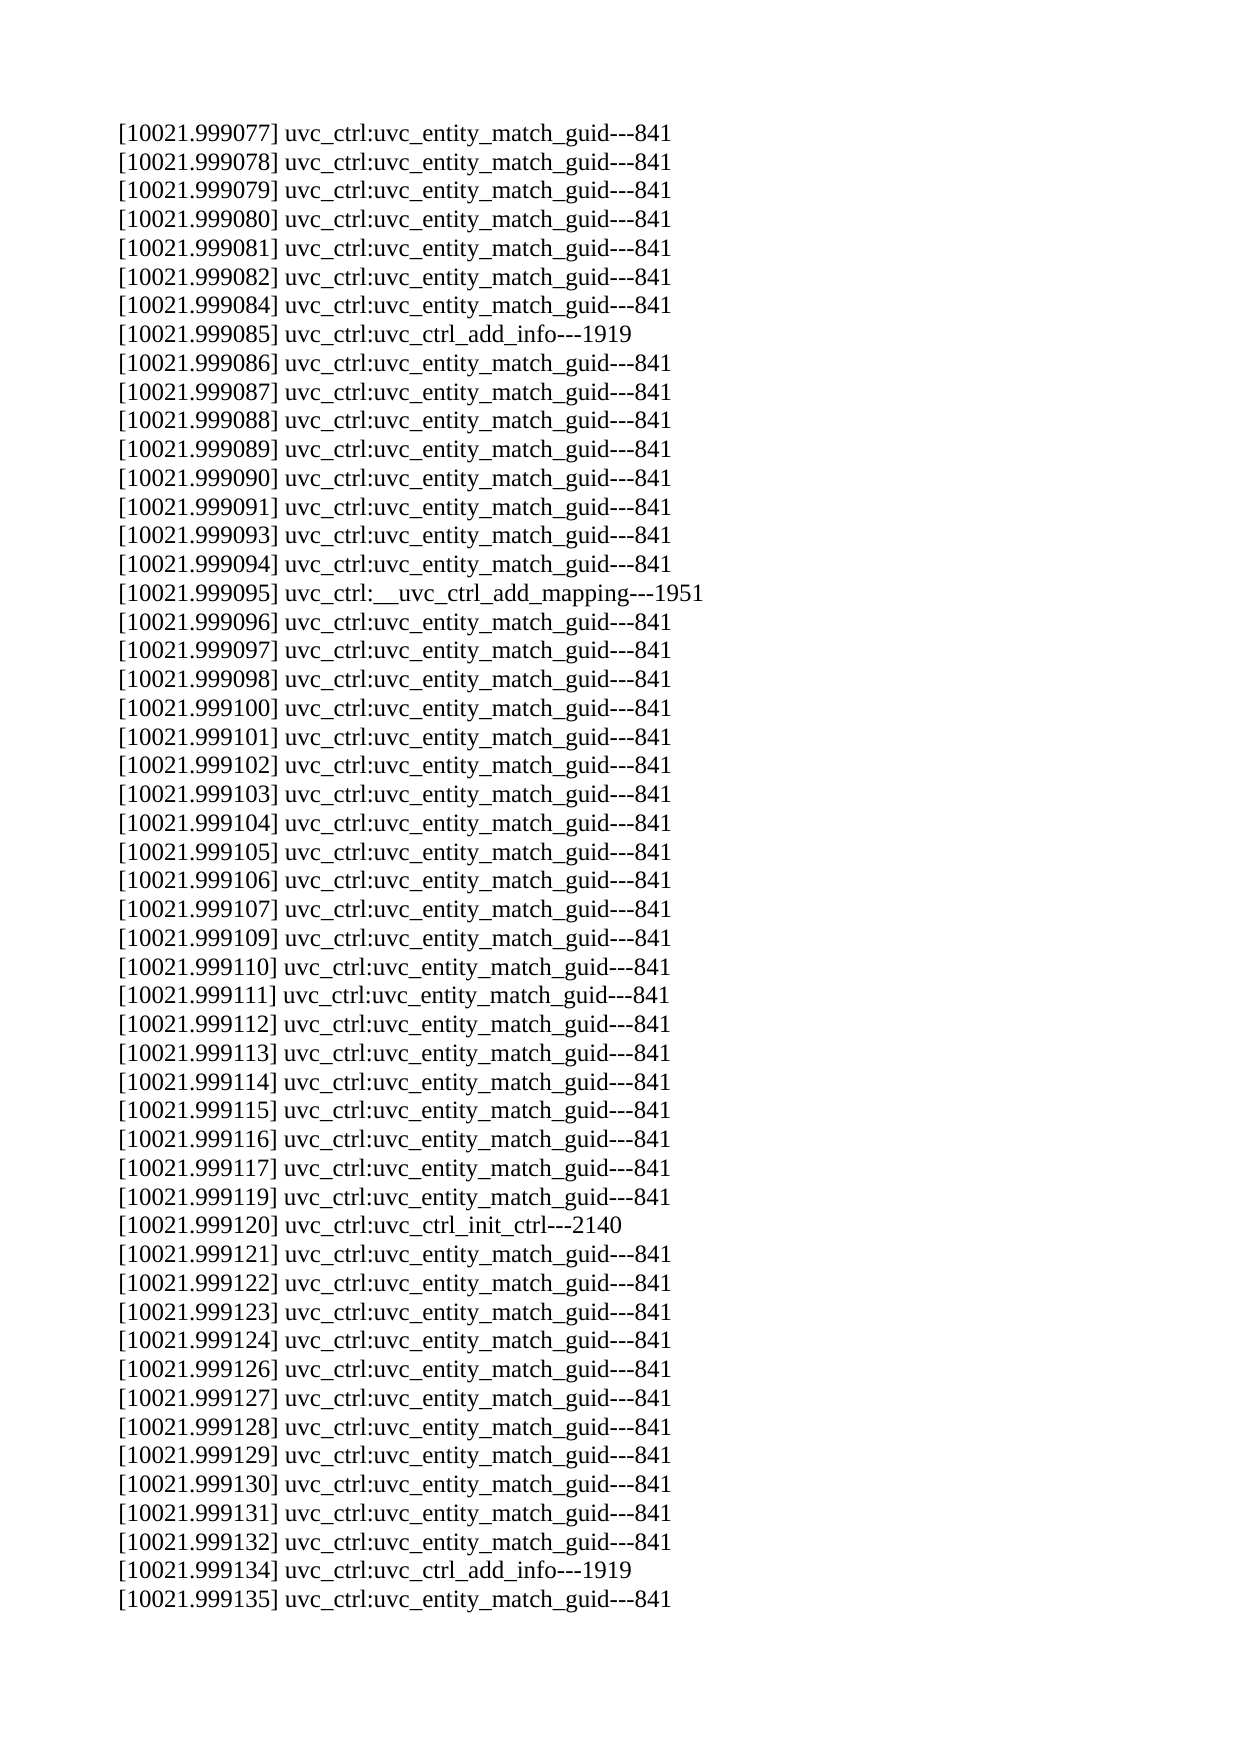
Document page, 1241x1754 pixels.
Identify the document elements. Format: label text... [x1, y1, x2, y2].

text [10021.999077] uvc_ctrl:uvc_entity_match_guid---841 [118, 118, 1122, 147]
text [10021.999088] uvc_ctrl:uvc_entity_match_guid---841 [118, 406, 1122, 434]
text [10021.999104] uvc_ctrl:uvc_entity_match_guid---841 [118, 808, 1122, 837]
text [10021.999109] uvc_ctrl:uvc_entity_match_guid---841 [118, 923, 1122, 952]
text [10021.999132] uvc_ctrl:uvc_entity_match_guid---841 [118, 1527, 1122, 1556]
text [10021.999096] uvc_ctrl:uvc_entity_match_guid---841 [118, 607, 1122, 636]
text [10021.999094] uvc_ctrl:uvc_entity_match_guid---841 [118, 549, 1122, 578]
text [10021.999079] uvc_ctrl:uvc_entity_match_guid---841 [118, 176, 1122, 204]
text [10021.999097] uvc_ctrl:uvc_entity_match_guid---841 [118, 636, 1122, 664]
text [10021.999127] uvc_ctrl:uvc_entity_match_guid---841 [118, 1383, 1122, 1412]
text [10021.999129] uvc_ctrl:uvc_entity_match_guid---841 [118, 1441, 1122, 1469]
text [10021.999122] uvc_ctrl:uvc_entity_match_guid---841 [118, 1268, 1122, 1297]
text [10021.999121] uvc_ctrl:uvc_entity_match_guid---841 [118, 1239, 1122, 1268]
text [10021.999113] uvc_ctrl:uvc_entity_match_guid---841 [118, 1038, 1122, 1067]
text [10021.999114] uvc_ctrl:uvc_entity_match_guid---841 [118, 1067, 1122, 1096]
text [10021.999131] uvc_ctrl:uvc_entity_match_guid---841 [118, 1498, 1122, 1527]
text [10021.999093] uvc_ctrl:uvc_entity_match_guid---841 [118, 521, 1122, 549]
text [10021.999080] uvc_ctrl:uvc_entity_match_guid---841 [118, 204, 1122, 233]
text [10021.999115] uvc_ctrl:uvc_entity_match_guid---841 [118, 1096, 1122, 1124]
text [10021.999134] uvc_ctrl:uvc_ctrl_add_info---1919 [118, 1556, 1122, 1584]
text [10021.999091] uvc_ctrl:uvc_entity_match_guid---841 [118, 492, 1122, 521]
text [10021.999089] uvc_ctrl:uvc_entity_match_guid---841 [118, 434, 1122, 463]
text [10021.999100] uvc_ctrl:uvc_entity_match_guid---841 [118, 693, 1122, 722]
text [10021.999098] uvc_ctrl:uvc_entity_match_guid---841 [118, 664, 1122, 693]
text [10021.999106] uvc_ctrl:uvc_entity_match_guid---841 [118, 866, 1122, 894]
text [10021.999124] uvc_ctrl:uvc_entity_match_guid---841 [118, 1326, 1122, 1354]
text [10021.999128] uvc_ctrl:uvc_entity_match_guid---841 [118, 1412, 1122, 1441]
text [10021.999130] uvc_ctrl:uvc_entity_match_guid---841 [118, 1469, 1122, 1498]
text [10021.999112] uvc_ctrl:uvc_entity_match_guid---841 [118, 1009, 1122, 1038]
text [10021.999135] uvc_ctrl:uvc_entity_match_guid---841 [118, 1584, 1122, 1613]
text [10021.999126] uvc_ctrl:uvc_entity_match_guid---841 [118, 1354, 1122, 1383]
text [10021.999082] uvc_ctrl:uvc_entity_match_guid---841 [118, 262, 1122, 291]
text [10021.999085] uvc_ctrl:uvc_ctrl_add_info---1919 [118, 319, 1122, 348]
text [10021.999084] uvc_ctrl:uvc_entity_match_guid---841 [118, 291, 1122, 319]
text [10021.999107] uvc_ctrl:uvc_entity_match_guid---841 [118, 894, 1122, 923]
text [10021.999105] uvc_ctrl:uvc_entity_match_guid---841 [118, 837, 1122, 866]
text [10021.999110] uvc_ctrl:uvc_entity_match_guid---841 [118, 952, 1122, 981]
text [10021.999120] uvc_ctrl:uvc_ctrl_init_ctrl---2140 [118, 1211, 1122, 1239]
text [10021.999086] uvc_ctrl:uvc_entity_match_guid---841 [118, 348, 1122, 377]
text [10021.999101] uvc_ctrl:uvc_entity_match_guid---841 [118, 722, 1122, 751]
text [10021.999103] uvc_ctrl:uvc_entity_match_guid---841 [118, 779, 1122, 808]
text [10021.999095] uvc_ctrl:__uvc_ctrl_add_mapping---1951 [118, 578, 1122, 607]
text [10021.999117] uvc_ctrl:uvc_entity_match_guid---841 [118, 1153, 1122, 1182]
text [10021.999090] uvc_ctrl:uvc_entity_match_guid---841 [118, 463, 1122, 492]
text [10021.999078] uvc_ctrl:uvc_entity_match_guid---841 [118, 147, 1122, 176]
text [10021.999102] uvc_ctrl:uvc_entity_match_guid---841 [118, 751, 1122, 779]
text [10021.999081] uvc_ctrl:uvc_entity_match_guid---841 [118, 233, 1122, 262]
text [10021.999116] uvc_ctrl:uvc_entity_match_guid---841 [118, 1124, 1122, 1153]
text [10021.999123] uvc_ctrl:uvc_entity_match_guid---841 [118, 1297, 1122, 1326]
text [10021.999119] uvc_ctrl:uvc_entity_match_guid---841 [118, 1182, 1122, 1211]
text [10021.999087] uvc_ctrl:uvc_entity_match_guid---841 [118, 377, 1122, 406]
text [10021.999111] uvc_ctrl:uvc_entity_match_guid---841 [118, 981, 1122, 1009]
